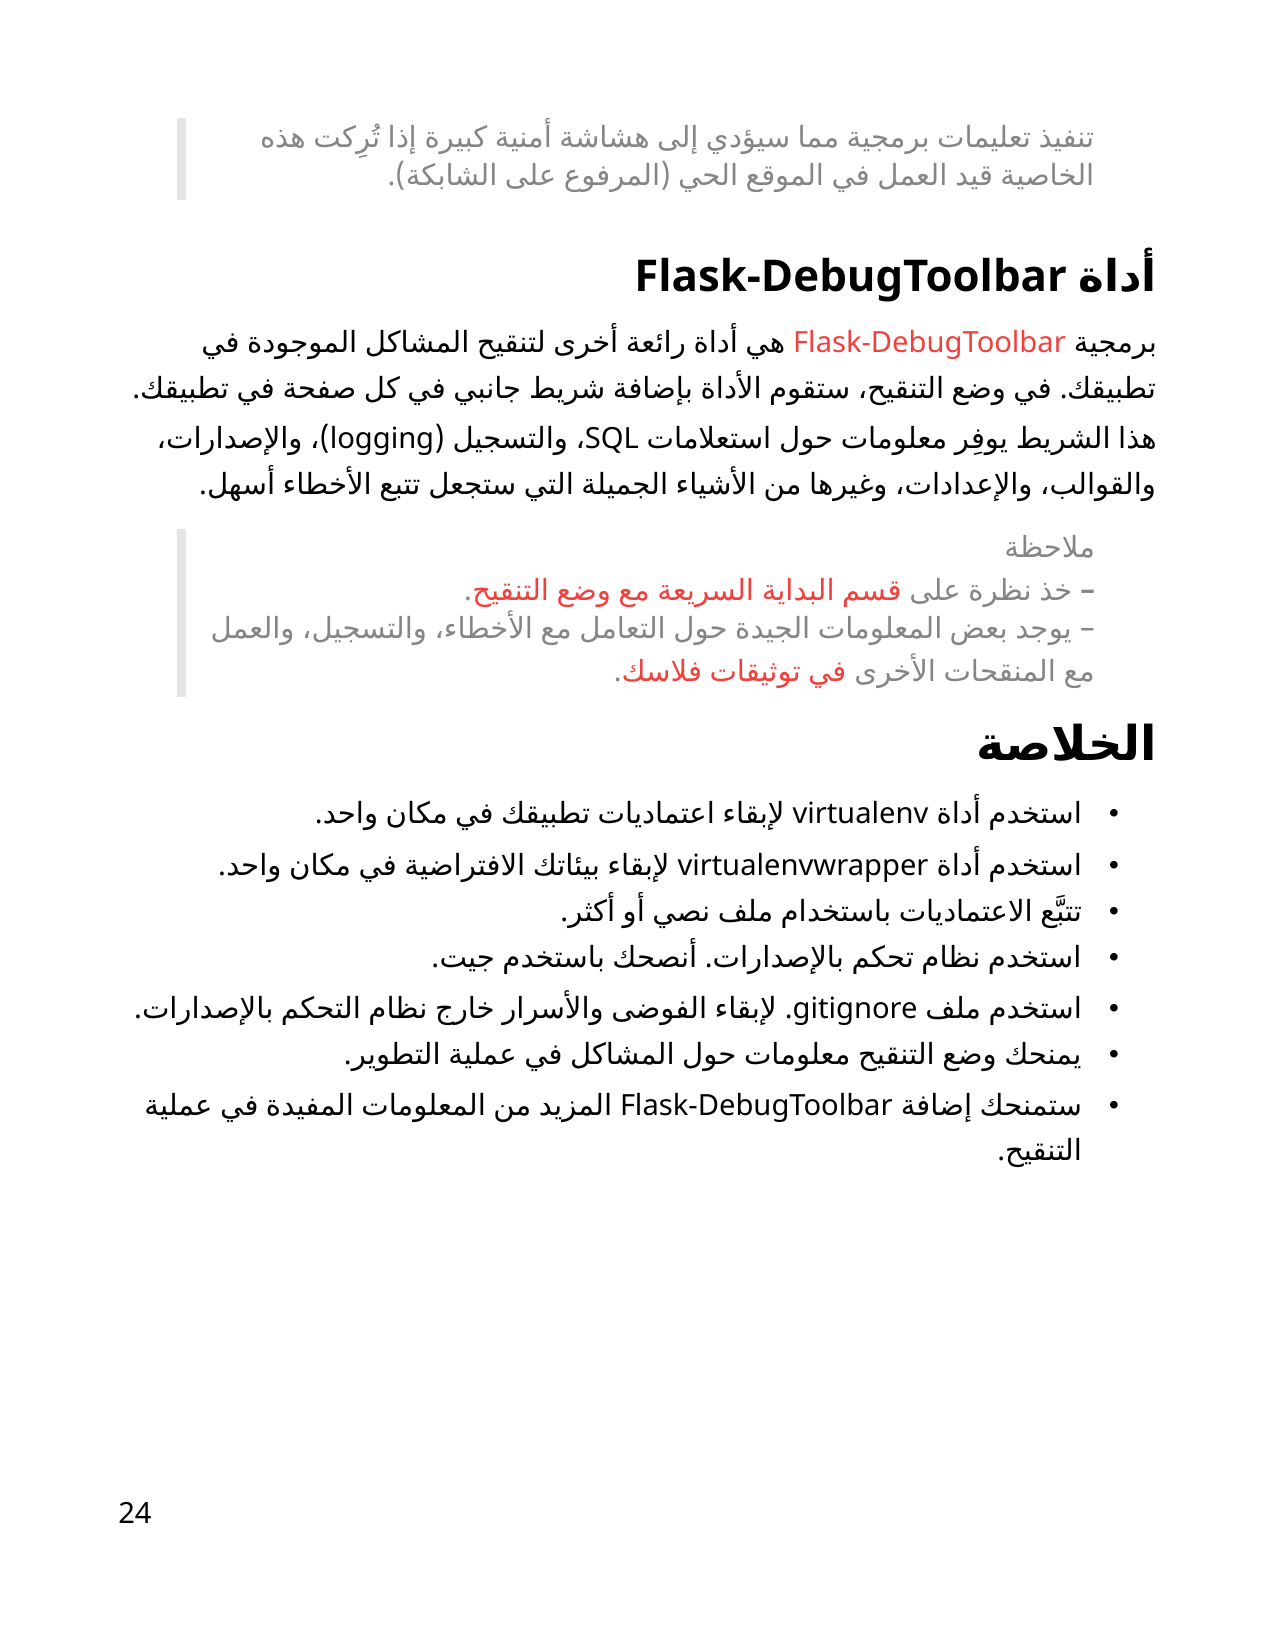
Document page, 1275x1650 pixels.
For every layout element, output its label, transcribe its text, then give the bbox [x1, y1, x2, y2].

subtitle الخلاصة [118, 717, 1157, 780]
list استخدم ملف gitignore. لإبقاء الفوضى والأسرار خارج نظام التحكم بالإصدارات. [118, 987, 1119, 1030]
list ستمنحك إضافة Flask-DebugToolbar المزيد من المعلومات المفيدة في عملية التنقيح. [118, 1084, 1119, 1173]
list استخدم أداة virtualenvwrapper لإبقاء بيئاتك الافتراضية في مكان واحد. [118, 844, 1119, 887]
text ملاحظة [177, 528, 1098, 569]
text تحذير انتبه من تشغيل وضع التنقيح في وضع الإنتاج؛ فتتيح وحدة التحكم التفاعلية تنفيذ تعليمات برمجية مما سيؤدي إلى هشاشة أمنية كبيرة إذا تُرِكت هذه الخاصية قيد العمل في الموقع الحي (المرفوع على الشابكة). [186, 118, 1098, 200]
text – خذ نظرة على قسم البداية السريعة مع وضع التنقيح. [186, 569, 1098, 613]
list يمنحك وضع التنقيح معلومات حول المشاكل في عملية التطوير. [118, 1038, 1119, 1076]
text – يوجد بعض المعلومات الجيدة حول التعامل مع الأخطاء، والتسجيل، والعمل مع المنقحات الأخرى في توثيقات فلاسك. [186, 613, 1098, 697]
list استخدم نظام تحكم بالإصدارات. أنصحك باستخدم جيت. [118, 941, 1119, 979]
subtitle أداة Flask-DebugToolbar [118, 244, 1157, 309]
list استخدم أداة virtualenv لإبقاء اعتماديات تطبيقك في مكان واحد. [118, 792, 1119, 836]
text برمجية Flask-DebugToolbar هي أداة رائعة أخرى لتنقيح المشاكل الموجودة في تطبيقك. في وضع التنقيح، ستقوم الأداة بإضافة شريط جانبي في كل صفحة في تطبيقك. هذا الشريط يوفِر معلومات حول استعلامات SQL، والتسجيل (logging)، والإصدارات، والقوالب، والإعدادات، وغيرها من الأشياء الجميلة التي ستجعل تتبع الأخطاء أسهل. [118, 321, 1157, 506]
list تتبَّع الاعتماديات باستخدام ملف نصي أو أكثر. [118, 896, 1119, 934]
